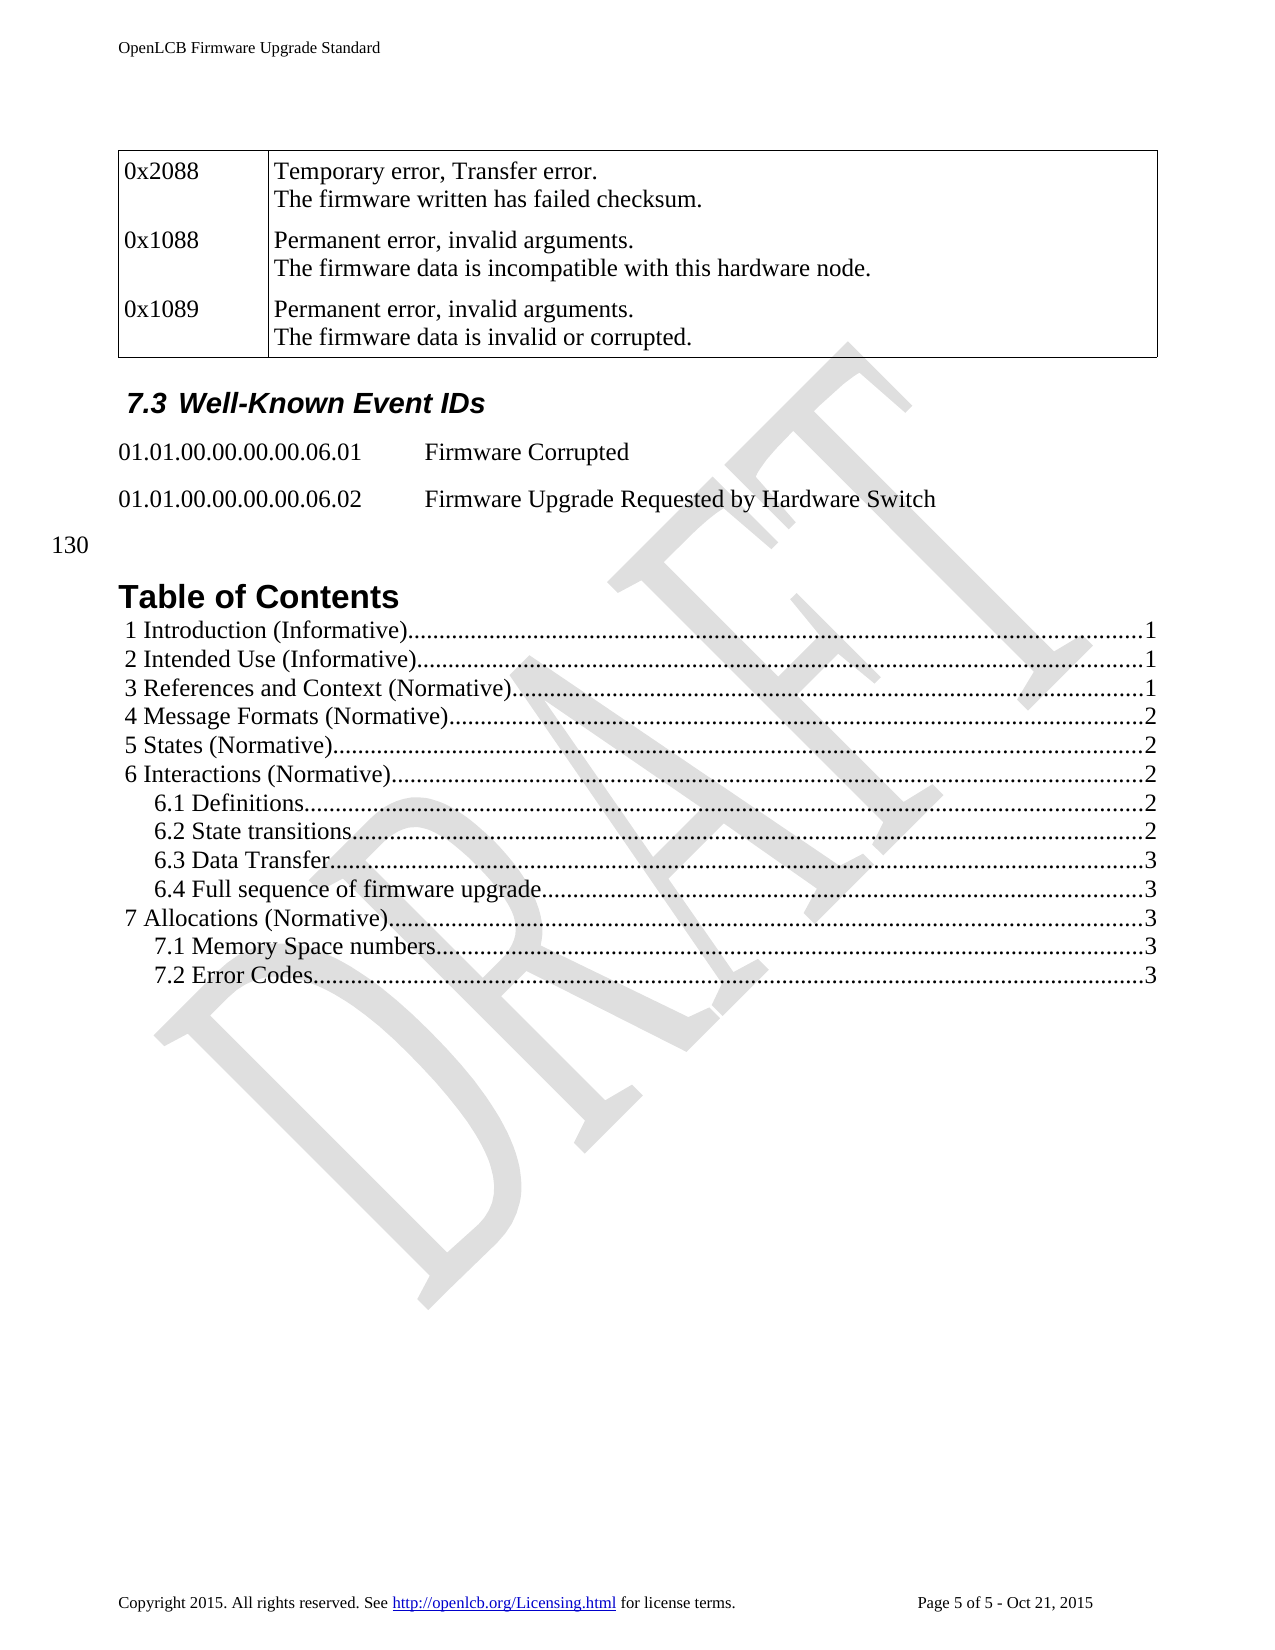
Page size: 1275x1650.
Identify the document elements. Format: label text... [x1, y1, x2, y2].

text 5 States (Normative) 2 [566, 730, 628, 759]
text 6.2 State transitions 2 [148, 816, 372, 845]
subtitle Table of Contents [118, 577, 675, 615]
text 5 States (Normative) 2 [642, 730, 819, 759]
text 1 Introduction (Informative) 1 [1019, 615, 1157, 644]
text 6 Interactions (Normative) 2 [586, 759, 671, 788]
text 4 Message Formats (Normative) 2 [599, 701, 790, 730]
text 2 Intended Use (Informative) 1 [849, 644, 1033, 673]
text 1 Introduction (Informative) 1 [820, 615, 1005, 644]
subtitle [815, 386, 1157, 419]
text 5 States (Normative) 2 [833, 730, 1157, 759]
text 4 Message Formats (Normative) 2 [804, 701, 1157, 730]
subtitle [680, 577, 976, 615]
text 5 States (Normative) 2 [118, 730, 566, 759]
text 7.1 Memory Space numbers 3 [148, 931, 423, 960]
text 3 References and Context (Normative) 1 [1039, 673, 1157, 701]
text 01.01.00.00.00.00.06.02 Firmware Upgrade Requested by Hardware Switch [722, 484, 771, 513]
text 3 References and Context (Normative) 1 [558, 673, 761, 701]
text 7 Allocations (Normative) 3 [538, 903, 685, 931]
text 6.3 Data Transfer 3 [811, 845, 1157, 874]
text 6.3 Data Transfer 3 [366, 845, 483, 874]
text 7.2 Error Codes 3 [510, 972, 560, 989]
table_header Temporary error, Transfer error. The firmware written has failed checksum. [269, 151, 1157, 219]
table_header 0x2088 [119, 151, 268, 219]
subtitle [981, 577, 1157, 615]
text 6 Interactions (Normative) 2 [862, 759, 1157, 788]
text [763, 437, 827, 466]
text 6.1 Definitions 2 [148, 788, 605, 816]
text 7 Allocations (Normative) 3 [409, 903, 515, 931]
text 7 Allocations (Normative) 3 [118, 903, 394, 931]
text 4 Message Formats (Normative) 2 [547, 703, 586, 730]
text 6.2 State transitions 2 [467, 816, 625, 845]
subtitle Well-Known Event IDs [118, 386, 802, 419]
text 7.2 Error Codes 3 [148, 960, 229, 989]
text 2 Intended Use (Informative) 1 [747, 644, 809, 673]
text 7.1 Memory Space numbers 3 [541, 931, 705, 960]
text 7.2 Error Codes 3 [341, 960, 452, 989]
text 2 Intended Use (Informative) 1 [118, 644, 733, 673]
text 6.1 Definitions 2 [891, 788, 924, 801]
text 6 Interactions (Normative) 2 [118, 759, 586, 788]
text 6.3 Data Transfer 3 [499, 845, 645, 874]
text 01.01.00.00.00.00.06.02 Firmware Upgrade Requested by Hardware Switch [888, 484, 1157, 513]
text 2 Intended Use (Informative) 1 [820, 655, 860, 673]
text 6.4 Full sequence of firmware upgrade 3 [523, 874, 665, 903]
text 6.2 State transitions 2 [768, 816, 882, 845]
text 7.2 Error Codes 3 [573, 960, 721, 989]
table_cell 0x1089 [119, 288, 268, 357]
text 7.1 Memory Space numbers 3 [437, 931, 515, 960]
text 6.2 State transitions 2 [704, 825, 753, 845]
table_cell 0x1088 [119, 219, 268, 288]
text 7.1 Memory Space numbers 3 [706, 931, 1157, 960]
text 3 References and Context (Normative) 1 [118, 673, 526, 701]
text 6 Interactions (Normative) 2 [684, 759, 848, 788]
text 6.3 Data Transfer 3 [148, 845, 342, 874]
table_cell Permanent error, invalid arguments. The firmware data is invalid or corrupted. [269, 288, 1157, 357]
text 6.4 Full sequence of firmware upgrade 3 [837, 874, 1157, 903]
text 6.4 Full sequence of firmware upgrade 3 [670, 874, 816, 903]
text 01.01.00.00.00.00.06.01 Firmware Corrupted [118, 437, 751, 466]
text 4 Message Formats (Normative) 2 [118, 701, 546, 730]
text 7.2 Error Codes 3 [466, 960, 499, 977]
text 6.1 Definitions 2 [727, 788, 876, 816]
text 6.2 State transitions 2 [895, 816, 1157, 845]
text 7 Allocations (Normative) 3 [687, 903, 1157, 931]
text 01.01.00.00.00.00.06.02 Firmware Upgrade Requested by Hardware Switch [118, 484, 704, 513]
text 3 References and Context (Normative) 1 [798, 673, 1032, 701]
text 1 Introduction (Informative) 1 [718, 615, 818, 644]
text 6.2 State transitions 2 [626, 816, 693, 845]
text 7.2 Error Codes 3 [240, 977, 322, 989]
text 6.1 Definitions 2 [924, 788, 1157, 816]
text 6.2 State transitions 2 [382, 828, 452, 845]
text 1 Introduction (Informative) 1 [118, 615, 704, 644]
text 2 Intended Use (Informative) 1 [1067, 644, 1157, 673]
table_cell Permanent error, invalid arguments. The firmware data is incompatible with this hardware node. [269, 219, 1157, 288]
text 6.1 Definitions 2 [606, 788, 701, 816]
text 6.3 Data Transfer 3 [675, 845, 794, 874]
text 6.4 Full sequence of firmware upgrade 3 [148, 874, 366, 903]
text 01.01.00.00.00.00.06.02 Firmware Upgrade Requested by Hardware Switch [763, 484, 874, 513]
text [841, 437, 1157, 466]
text 7.2 Error Codes 3 [751, 960, 1157, 989]
text 6.4 Full sequence of firmware upgrade 3 [380, 874, 506, 903]
